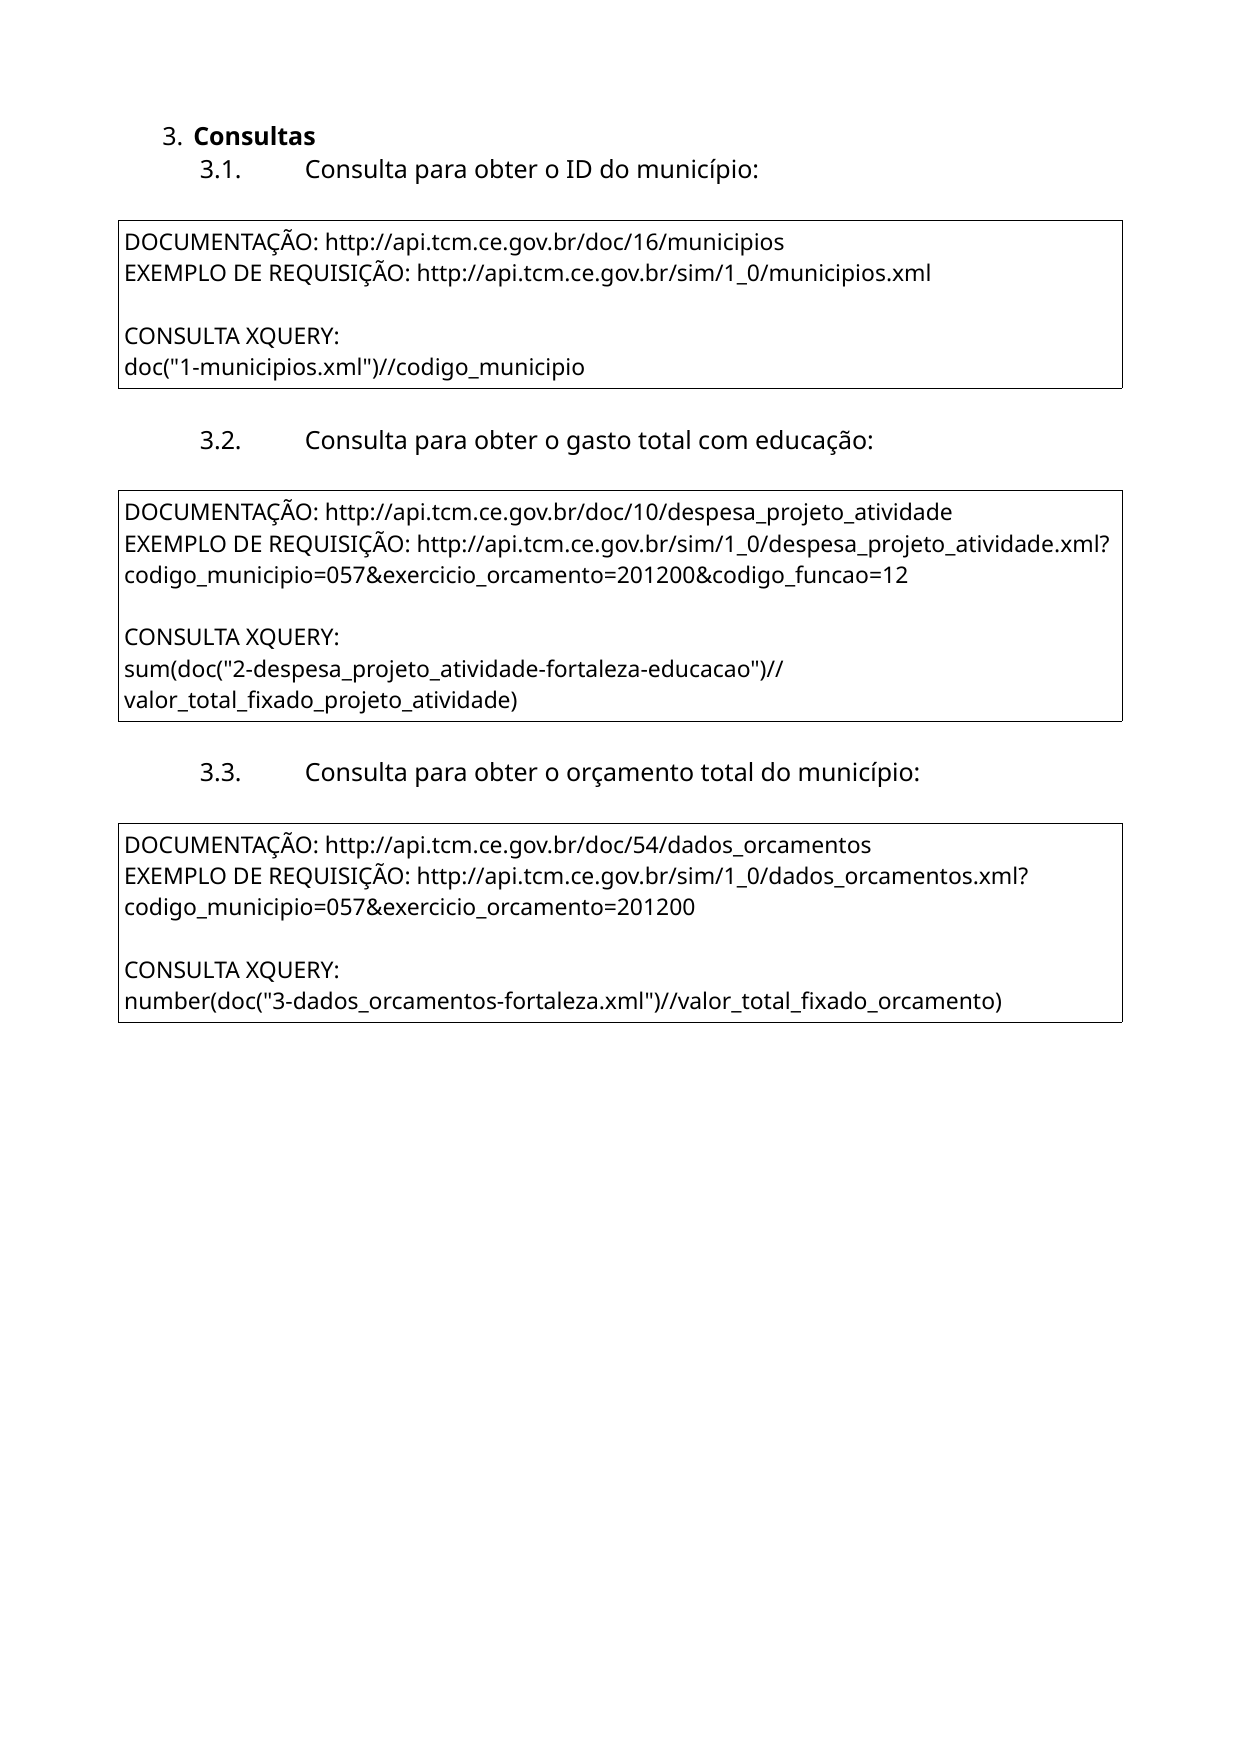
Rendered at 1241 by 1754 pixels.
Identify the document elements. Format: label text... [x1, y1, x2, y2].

list Consulta para obter o orçamento total do município: [193, 755, 1122, 789]
list Consultas [156, 118, 1122, 152]
list Consulta para obter o gasto total com educação: [193, 422, 1122, 456]
table_header DOCUMENTAÇÃO: http://api.tcm.ce.gov.br/doc/16/municipios EXEMPLO DE REQUISIÇÃO: http://api.tcm.ce.gov.br/sim/1_0/municipios.xml CONSULTA XQUERY: doc("1-municipios.xml")//codigo_municipio [119, 221, 1122, 388]
table_header DOCUMENTAÇÃO: http://api.tcm.ce.gov.br/doc/10/despesa_projeto_atividade EXEMPLO DE REQUISIÇÃO: http://api.tcm.ce.gov.br/sim/1_0/despesa_projeto_atividade.xml?codigo_municipio=057&exercicio_orcamento=201200&codigo_funcao=12 CONSULTA XQUERY: sum(doc("2-despesa_projeto_atividade-fortaleza-educacao")//valor_total_fixado_projeto_atividade) [119, 491, 1122, 721]
list Consulta para obter o ID do município: [193, 152, 1122, 186]
table_header DOCUMENTAÇÃO: http://api.tcm.ce.gov.br/doc/54/dados_orcamentos EXEMPLO DE REQUISIÇÃO: http://api.tcm.ce.gov.br/sim/1_0/dados_orcamentos.xml?codigo_municipio=057&exercicio_orcamento=201200 CONSULTA XQUERY: number(doc("3-dados_orcamentos-fortaleza.xml")//valor_total_fixado_orcamento) [119, 824, 1122, 1022]
